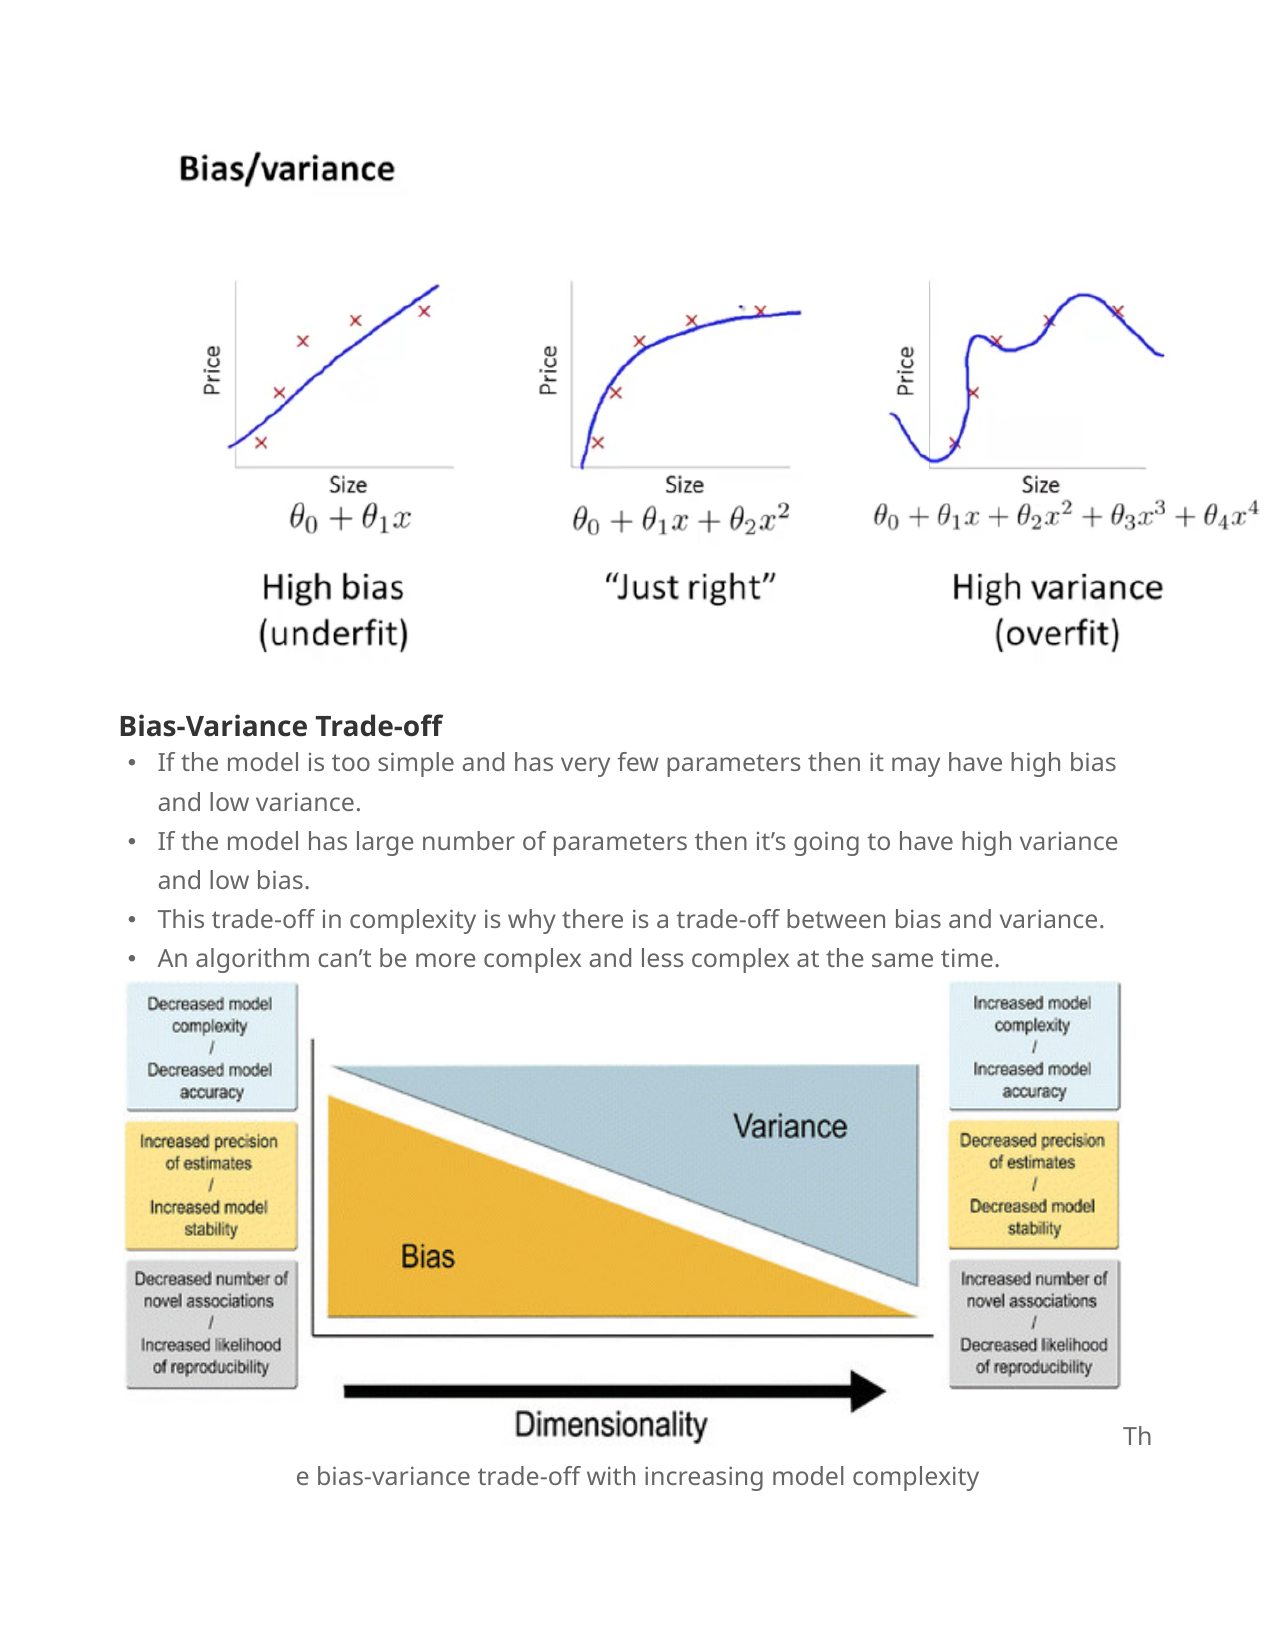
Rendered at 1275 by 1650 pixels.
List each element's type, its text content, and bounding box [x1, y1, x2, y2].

picture [118, 118, 1272, 672]
list This trade-off in complexity is why there is a trade-off between bias and variance. [128, 902, 1157, 936]
text The bias-variance trade-off with increasing model complexity [118, 980, 1157, 1492]
subtitle Bias-Variance Trade-off [118, 707, 1157, 745]
picture [122, 980, 1123, 1446]
list An algorithm can’t be more complex and less complex at the same time. [128, 941, 1157, 975]
list If the model is too simple and has very few parameters then it may have high bias and low variance. [128, 745, 1157, 818]
list If the model has large number of parameters then it’s going to have high variance and low bias. [128, 823, 1157, 897]
